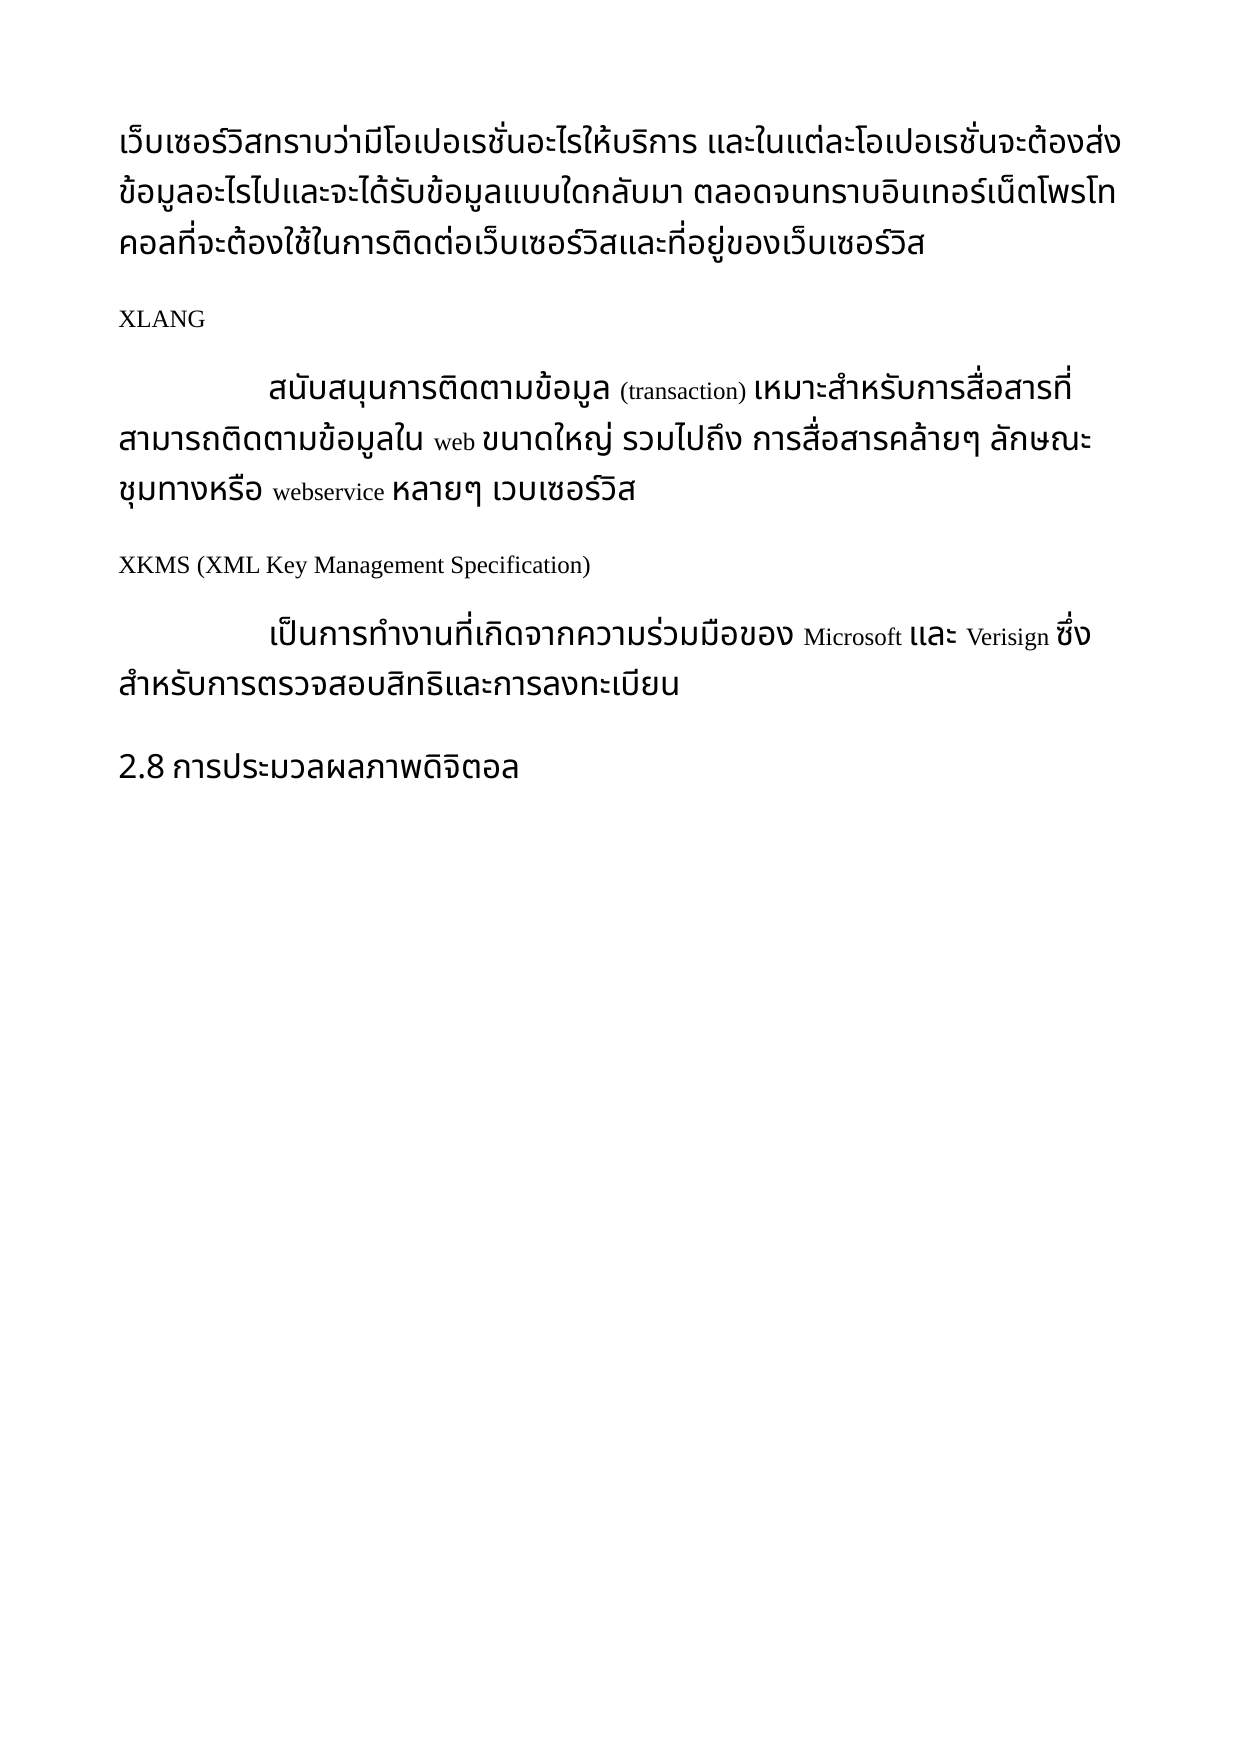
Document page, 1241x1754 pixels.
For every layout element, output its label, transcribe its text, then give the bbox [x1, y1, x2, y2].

text สนับสนุนการติดตามข้อมูล (transaction) เหมาะสำหรับการสื่อสารที่สามารถติดตามข้อมูลใน web ขนาดใหญ่ รวมไปถึง การสื่อสารคล้ายๆ ลักษณะชุมทางหรือ webservice หลายๆ เวบเซอร์วิส [118, 364, 1122, 515]
text XLANG [118, 301, 1122, 332]
text เป็นการทำงานที่เกิดจากความร่วมมือของ Microsoft และ Verisign ซึ่งสำหรับการตรวจสอบสิทธิและการลงทะเบียน [118, 610, 1122, 711]
text 2.8การประมวลผลภาพดิจิตอล [118, 742, 1122, 793]
text เว็บเซอร์วิสทราบว่ามีโอเปอเรชั่นอะไรให้บริการ และในแต่ละโอเปอเรชั่นจะต้องส่งข้อมูลอะไรไปและจะได้รับข้อมูลแบบใดกลับมา ตลอดจนทราบอินเทอร์เน็ตโพรโทคอลที่จะต้องใช้ในการติดต่อเว็บเซอร์วิสและที่อยู่ของเว็บเซอร์วิส [118, 118, 1122, 269]
text XKMS (XML Key Management Specification) [118, 547, 1122, 578]
